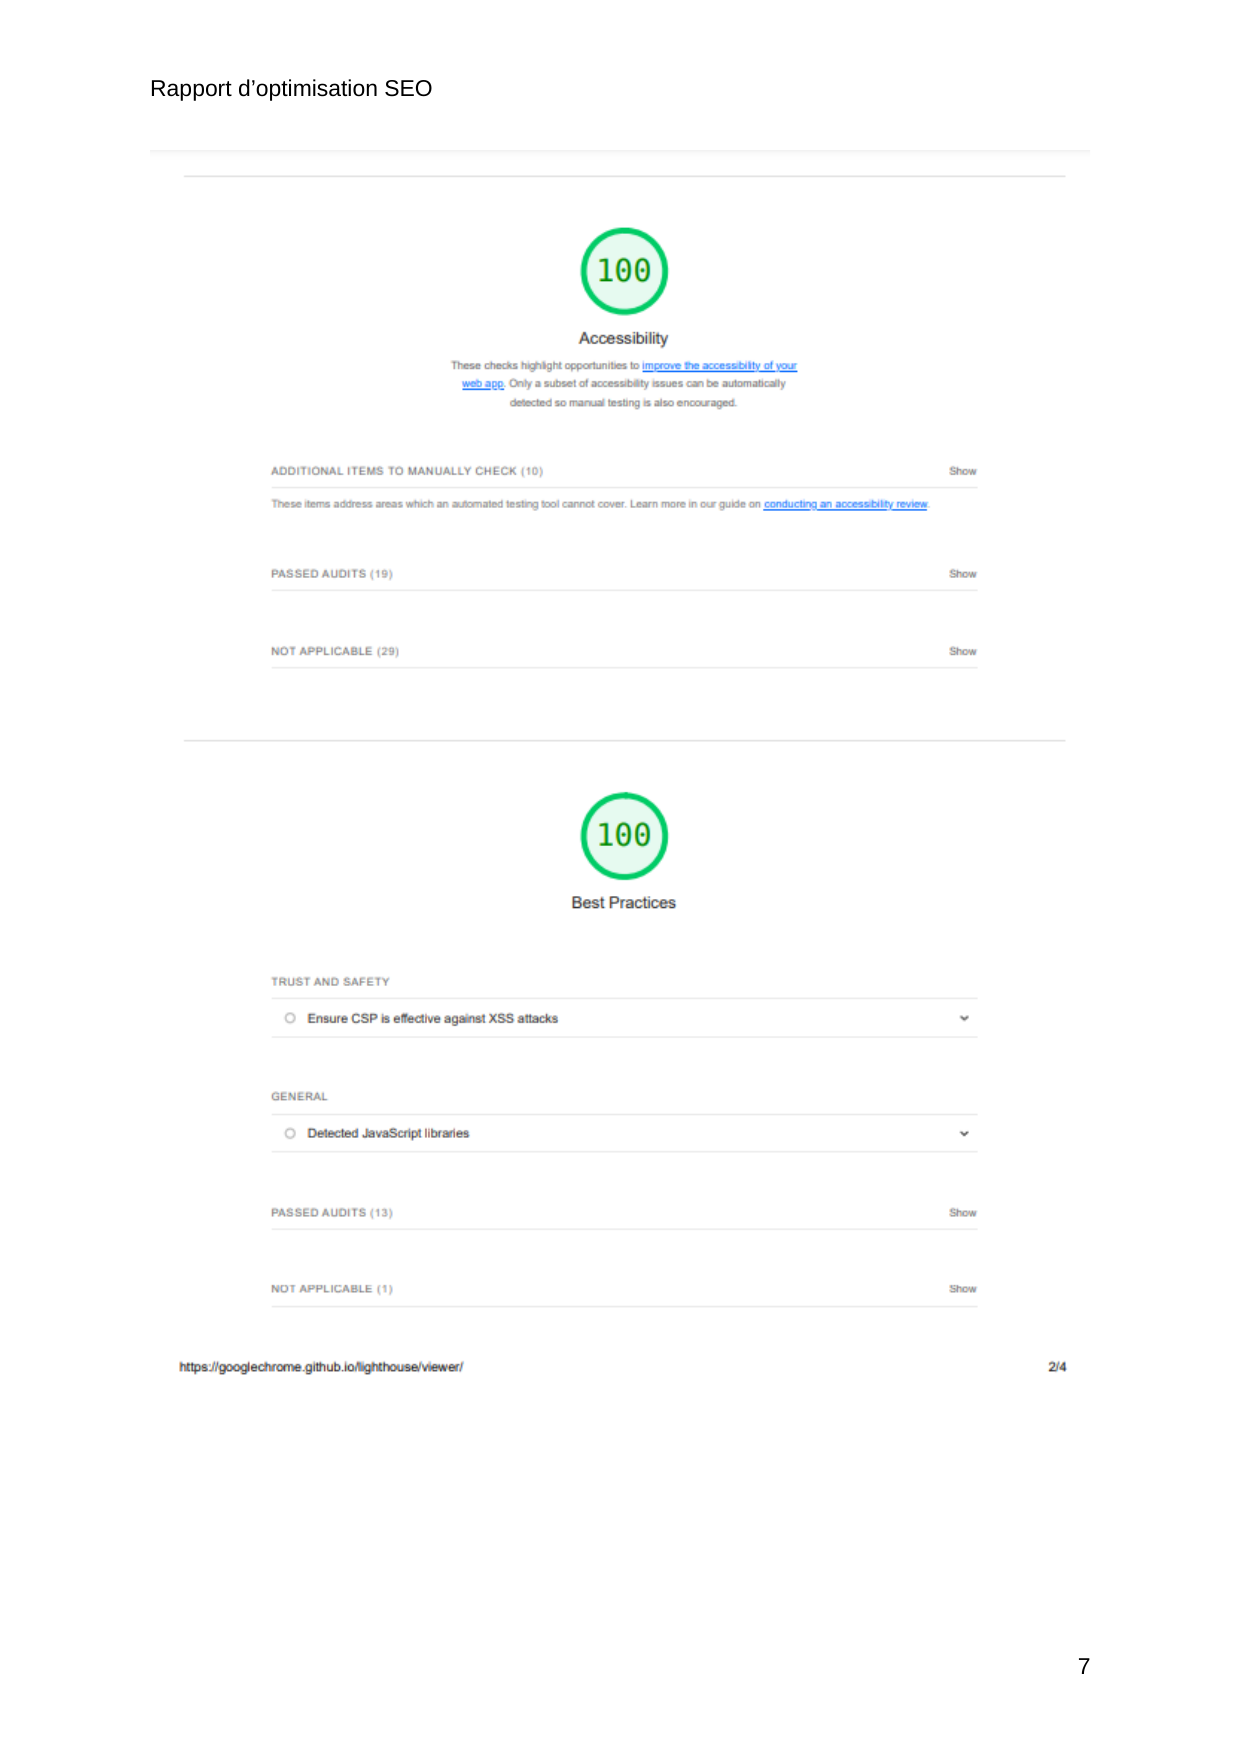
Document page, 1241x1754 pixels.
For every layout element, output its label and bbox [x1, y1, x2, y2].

picture [150, 150, 1091, 1391]
